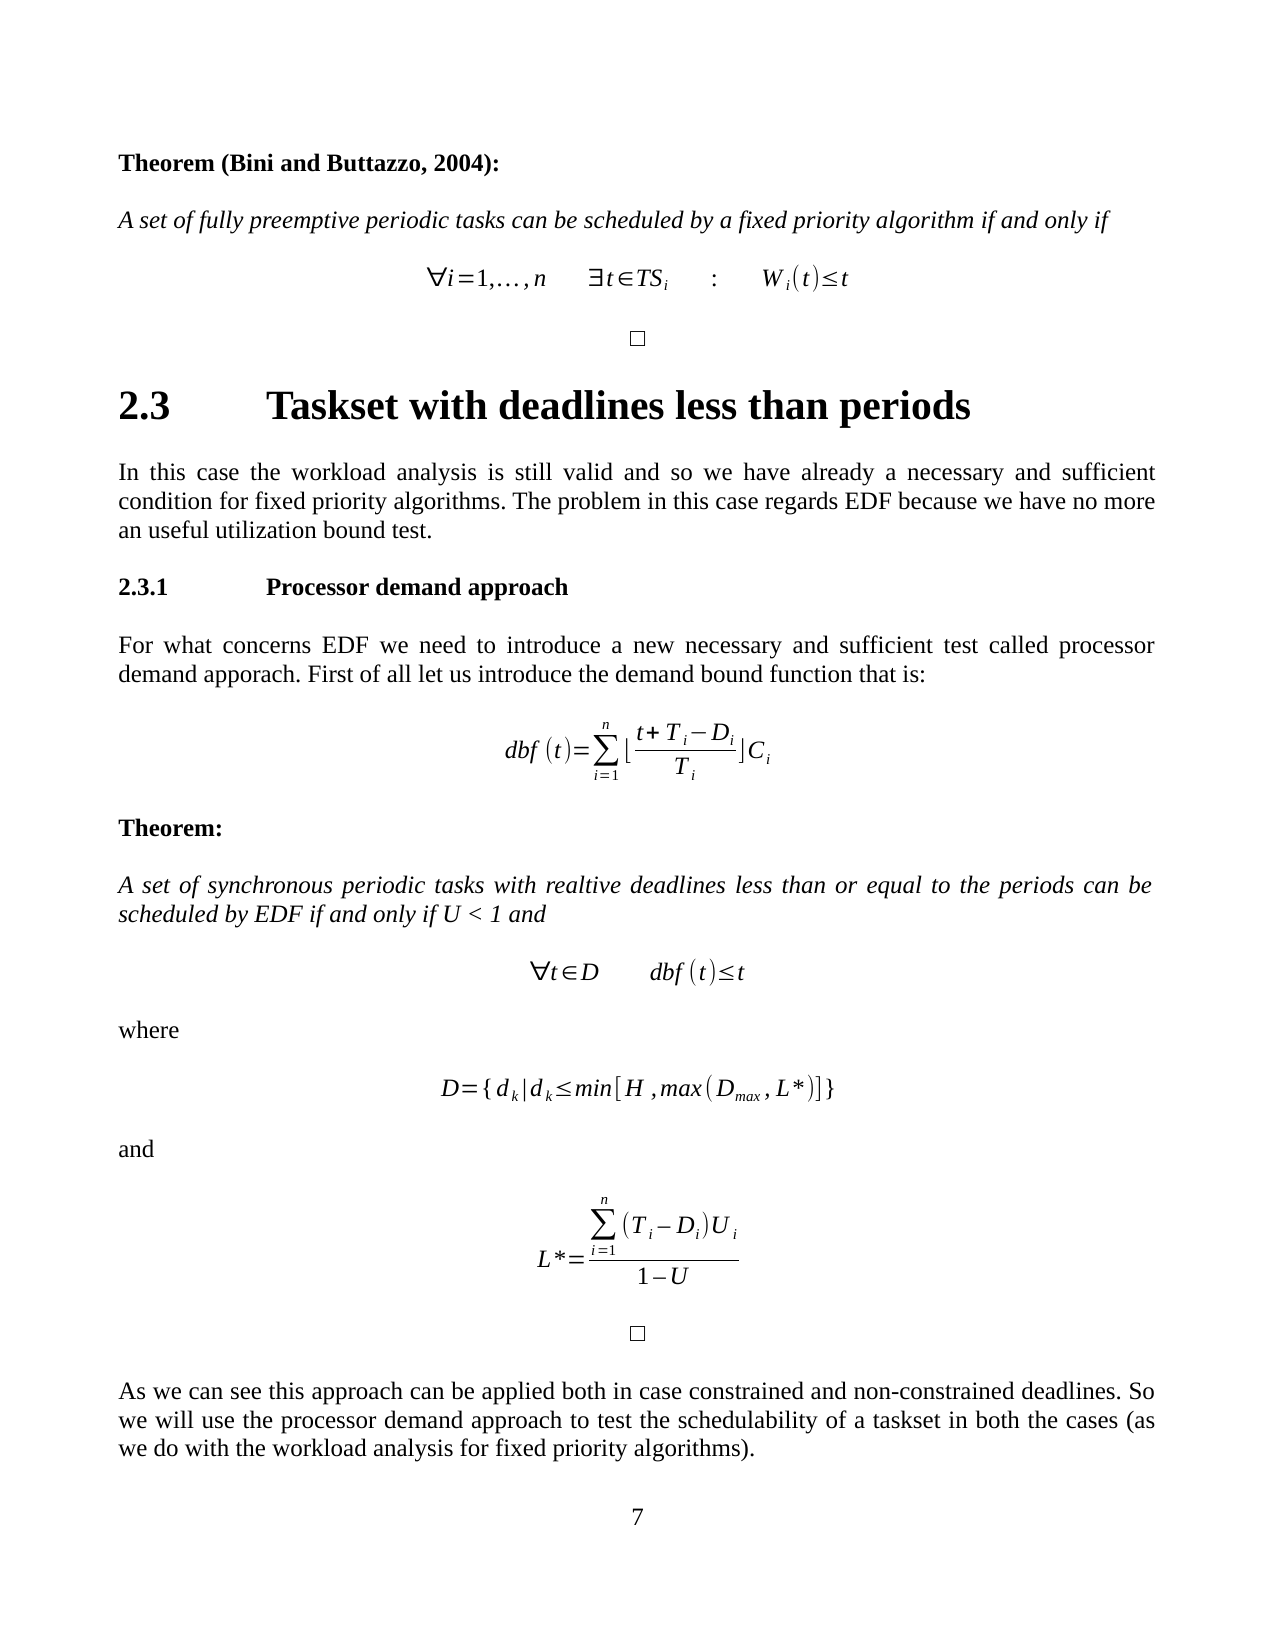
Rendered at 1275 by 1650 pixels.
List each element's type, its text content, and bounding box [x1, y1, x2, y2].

subtitle 2.3.1 Processor demand approach [118, 572, 1157, 601]
text A set of fully preemptive periodic tasks can be scheduled by a fixed priority algorithm if and only if [118, 205, 1157, 234]
text For what concerns EDF we need to introduce a new necessary and sufficient test called processor demand apporach. First of all let us introduce the demand bound function that is: [118, 630, 1157, 687]
subtitle 2.3 Taskset with deadlines less than periods [118, 381, 1157, 429]
text □ [118, 1318, 1157, 1347]
text Theorem: [118, 813, 1157, 842]
text and [118, 1134, 1157, 1162]
text where [118, 1016, 1157, 1044]
text As we can see this approach can be applied both in case constrained and non-constrained deadlines. So we will use the processor demand approach to test the schedulability of a taskset in both the cases (as we do with the workload analysis for fixed priority algorithms). [118, 1376, 1157, 1462]
text In this case the workload analysis is still valid and so we have already a necessary and sufficient condition for fixed priority algorithms. The problem in this case regards EDF because we have no more an useful utilization bound test. [118, 457, 1157, 544]
text □ [118, 323, 1157, 352]
text A set of synchronous periodic tasks with realtive deadlines less than or equal to the periods can be scheduled by EDF if and only if U < 1 and [118, 871, 1157, 928]
text Theorem (Bini and Buttazzo, 2004): [118, 148, 1157, 176]
